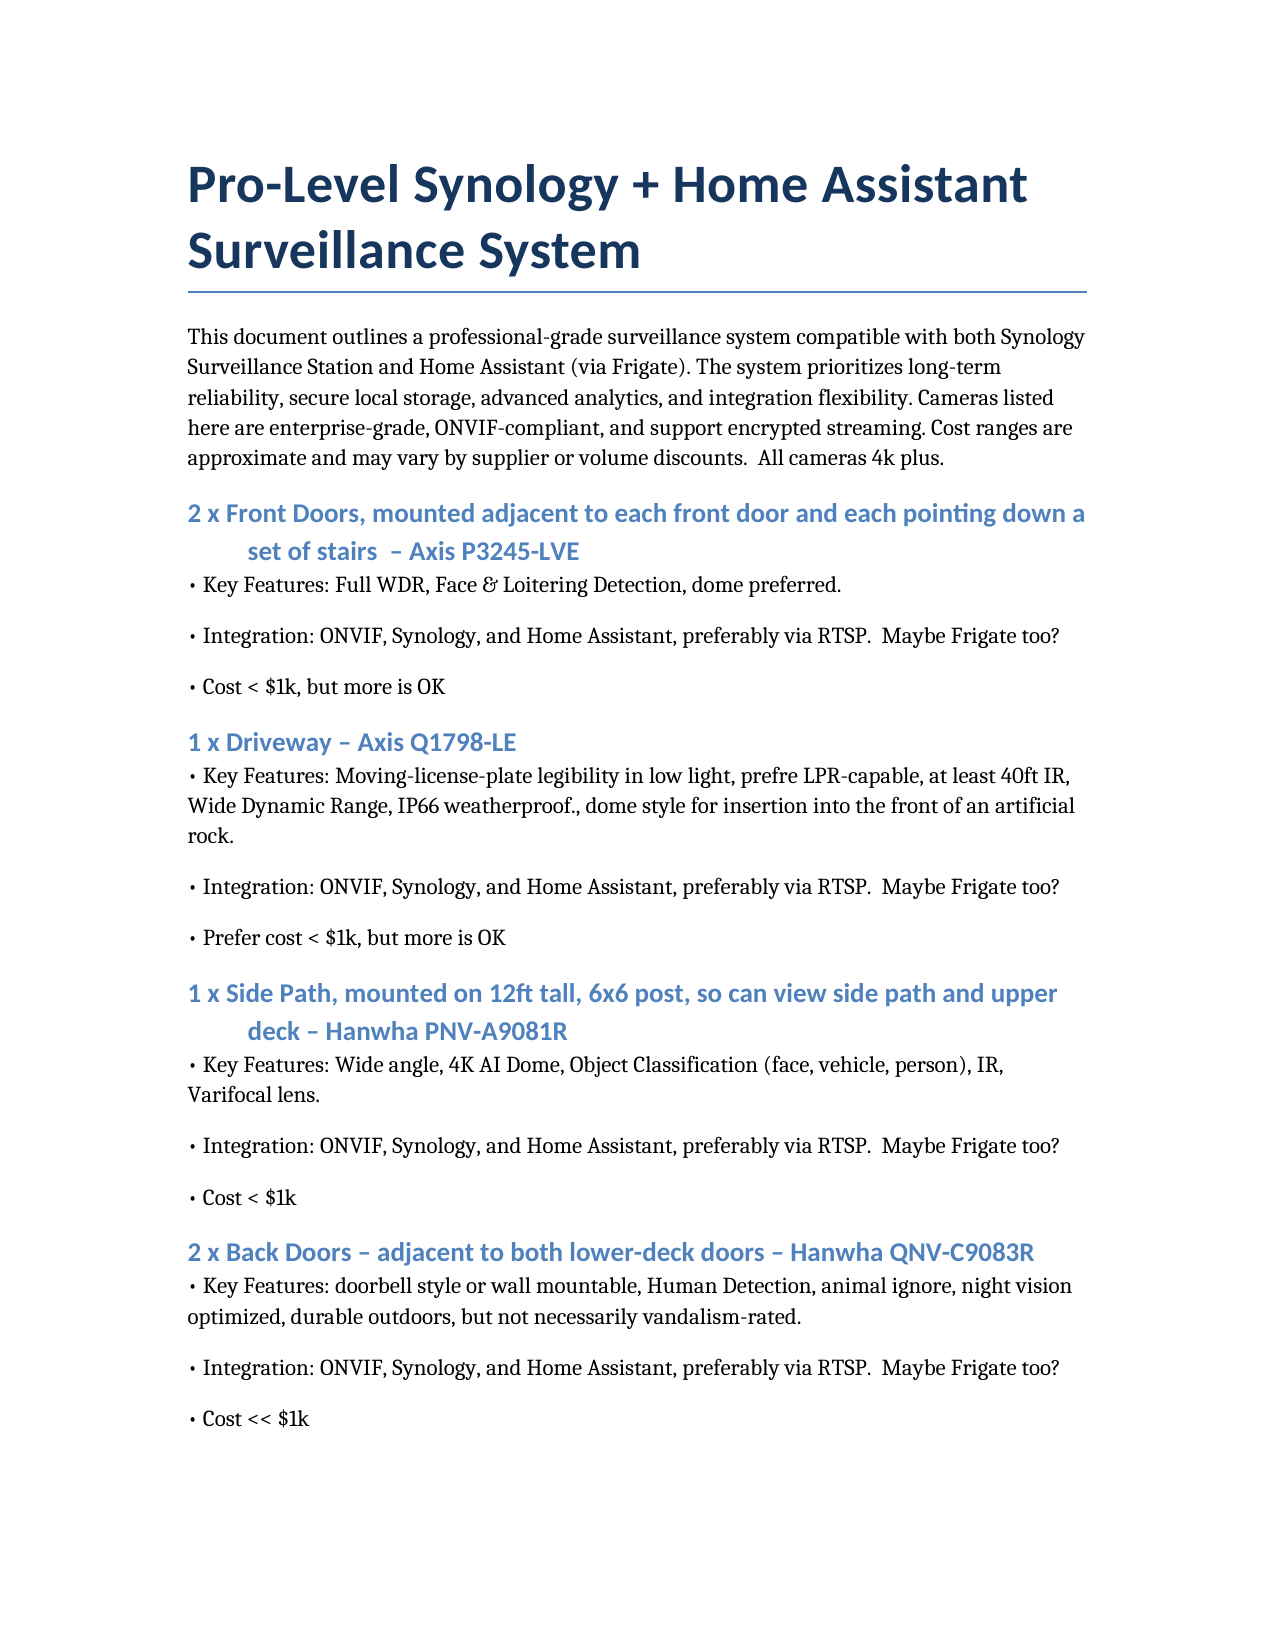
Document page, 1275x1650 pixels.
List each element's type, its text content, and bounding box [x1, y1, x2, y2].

subtitle 1 x Side Path, mounted on 12ft tall, 6x6 post, so can view side path and upper deck – Hanwha PNV-A9081R [187, 976, 1087, 1047]
text This document outlines a professional-grade surveillance system compatible with both Synology Surveillance Station and Home Assistant (via Frigate). The system prioritizes long-term reliability, secure local storage, advanced analytics, and integration flexibility. Cameras listed here are enterprise-grade, ONVIF-compliant, and support encrypted streaming. Cost ranges are approximate and may vary by supplier or volume discounts. All cameras 4k plus. [187, 324, 1087, 471]
text • Cost < $1k [187, 1184, 1087, 1211]
subtitle 1 x Driveway – Axis Q1798-LE [187, 725, 1087, 758]
text • Integration: ONVIF, Synology, and Home Assistant, preferably via RTSP. Maybe Frigate too? [187, 1354, 1087, 1381]
text • Key Features: doorbell style or wall mountable, Human Detection, animal ignore, night vision optimized, durable outdoors, but not necessarily vandalism-rated. [187, 1273, 1087, 1330]
text • Prefer cost < $1k, but more is OK [187, 925, 1087, 952]
text • Key Features: Full WDR, Face & Loitering Detection, dome preferred. [187, 572, 1087, 598]
text • Cost << $1k [187, 1406, 1087, 1432]
text • Key Features: Wide angle, 4K AI Dome, Object Classification (face, vehicle, person), IR, Varifocal lens. [187, 1052, 1087, 1109]
subtitle 2 x Back Doors – adjacent to both lower-deck doors – Hanwha QNV-C9083R [187, 1235, 1087, 1268]
subtitle 2 x Front Doors, mounted adjacent to each front door and each pointing down a set of stairs – Axis P3245-LVE [187, 496, 1087, 567]
text • Key Features: Moving-license-plate legibility in low light, prefre LPR-capable, at least 40ft IR, Wide Dynamic Range, IP66 weatherproof., dome style for insertion into the front of an artificial rock. [187, 763, 1087, 849]
text • Integration: ONVIF, Synology, and Home Assistant, preferably via RTSP. Maybe Frigate too? [187, 1133, 1087, 1160]
text • Integration: ONVIF, Synology, and Home Assistant, preferably via RTSP. Maybe Frigate too? [187, 874, 1087, 901]
text • Cost < $1k, but more is OK [187, 674, 1087, 700]
title Pro-Level Synology + Home Assistant Surveillance System [187, 150, 1087, 293]
text • Integration: ONVIF, Synology, and Home Assistant, preferably via RTSP. Maybe Frigate too? [187, 623, 1087, 649]
